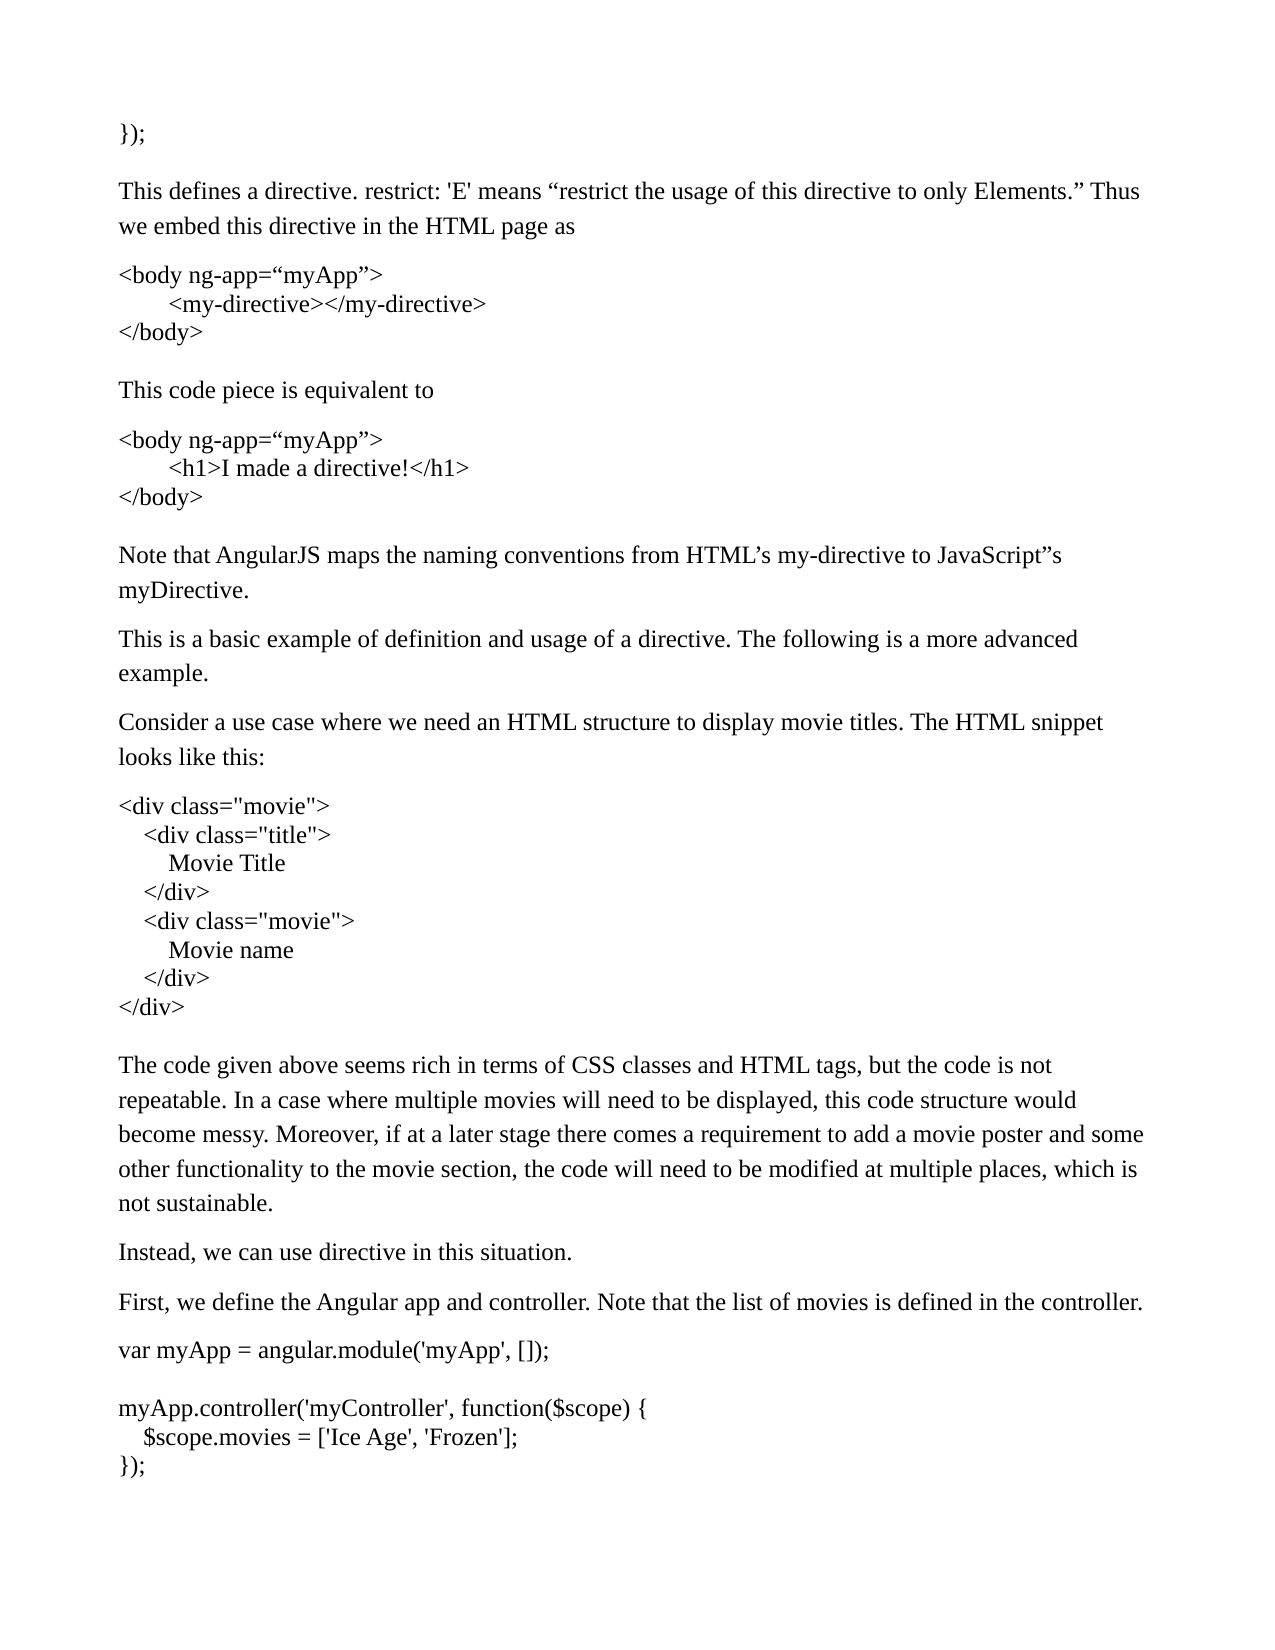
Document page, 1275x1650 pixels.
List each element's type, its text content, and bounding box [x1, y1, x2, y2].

text </body> [118, 482, 1157, 511]
text <div class="movie"> [118, 906, 1157, 935]
text }); [118, 118, 1157, 147]
text First, we define the Angular app and controller. Note that the list of movies is defined in the controller. [118, 1287, 1157, 1315]
text Movie name [118, 935, 1157, 963]
text <body ng-app=“myApp”> [118, 425, 1157, 453]
text myApp.controller('myController', function($scope) { [118, 1393, 1157, 1422]
text </div> [118, 877, 1157, 906]
text var myApp = angular.module('myApp', []); [118, 1336, 1157, 1364]
text This is a basic example of definition and usage of a directive. The following is a more advanced example. [118, 624, 1157, 687]
text <body ng-app=“myApp”> [118, 260, 1157, 289]
text Movie Title [118, 848, 1157, 877]
text </div> [118, 963, 1157, 992]
text <my-directive></my-directive> [118, 289, 1157, 317]
text $scope.movies = ['Ice Age', 'Frozen']; [118, 1422, 1157, 1451]
text <div class="movie"> [118, 791, 1157, 820]
text <div class="title"> [118, 820, 1157, 848]
text This code piece is equivalent to [118, 376, 1157, 404]
text Instead, we can use directive in this situation. [118, 1237, 1157, 1266]
text Consider a use case where we need an HTML structure to display movie titles. The HTML snippet looks like this: [118, 707, 1157, 771]
text The code given above seems rich in terms of CSS classes and HTML tags, but the code is not repeatable. In a case where multiple movies will need to be displayed, this code structure would become messy. Moreover, if at a later stage there comes a requirement to add a movie poster and some other functionality to the movie section, the code will need to be modified at multiple places, which is not sustainable. [118, 1051, 1157, 1217]
text }); [118, 1451, 1157, 1479]
text <h1>I made a directive!</h1> [118, 453, 1157, 482]
text </div> [118, 992, 1157, 1021]
text Note that AngularJS maps the naming conventions from HTML’s my-directive to JavaScript”s myDirective. [118, 540, 1157, 604]
text This defines a directive. restrict: 'E' means “restrict the usage of this directive to only Elements.” Thus we embed this directive in the HTML page as [118, 176, 1157, 239]
text </body> [118, 317, 1157, 346]
